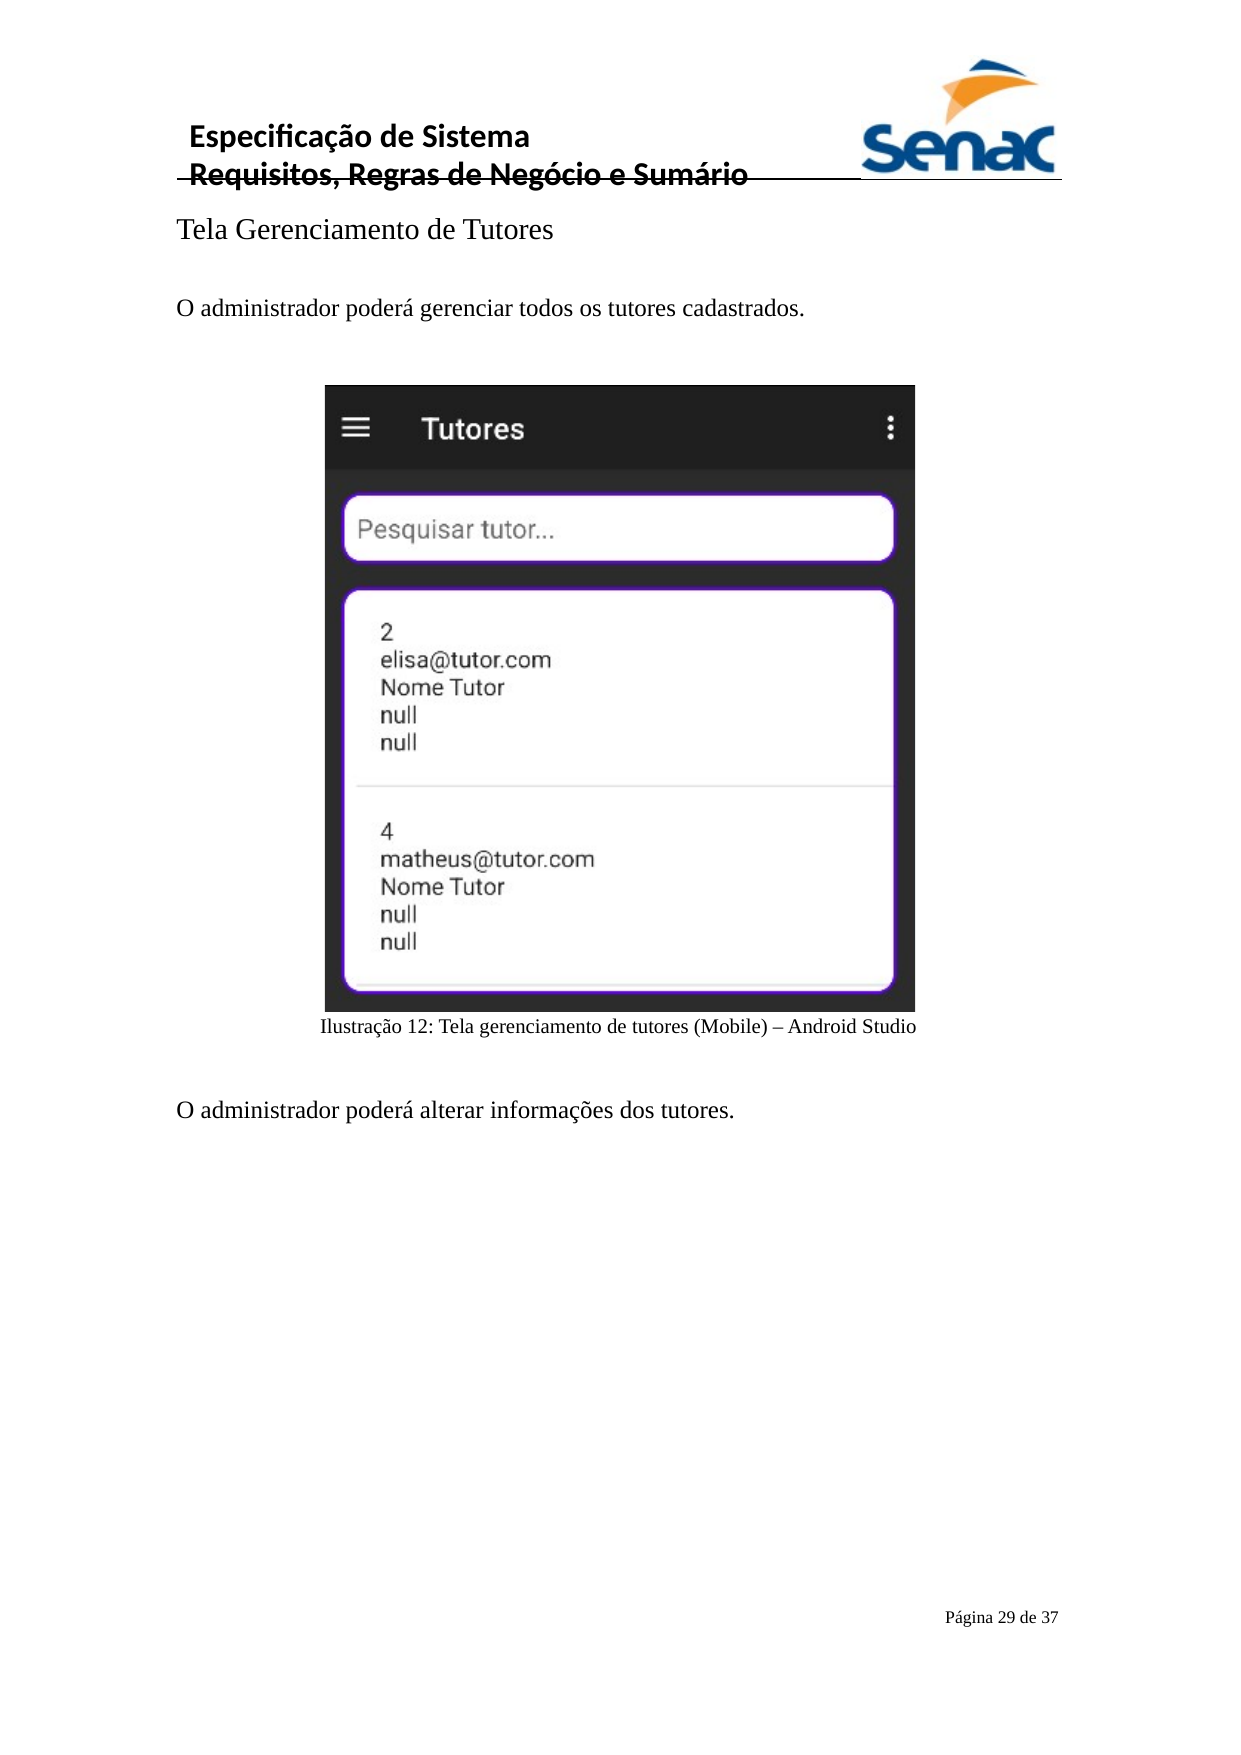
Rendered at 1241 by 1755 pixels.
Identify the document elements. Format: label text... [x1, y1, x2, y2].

subtitle Tela Gerenciamento de Tutores [176, 208, 1070, 246]
text Ilustração 12: Tela gerenciamento de tutores (Mobile) – Android Studio [177, 1014, 922, 1038]
text O administrador poderá gerenciar todos os tutores cadastrados. [176, 293, 1070, 322]
text O administrador poderá alterar informações dos tutores. [176, 1096, 1065, 1124]
